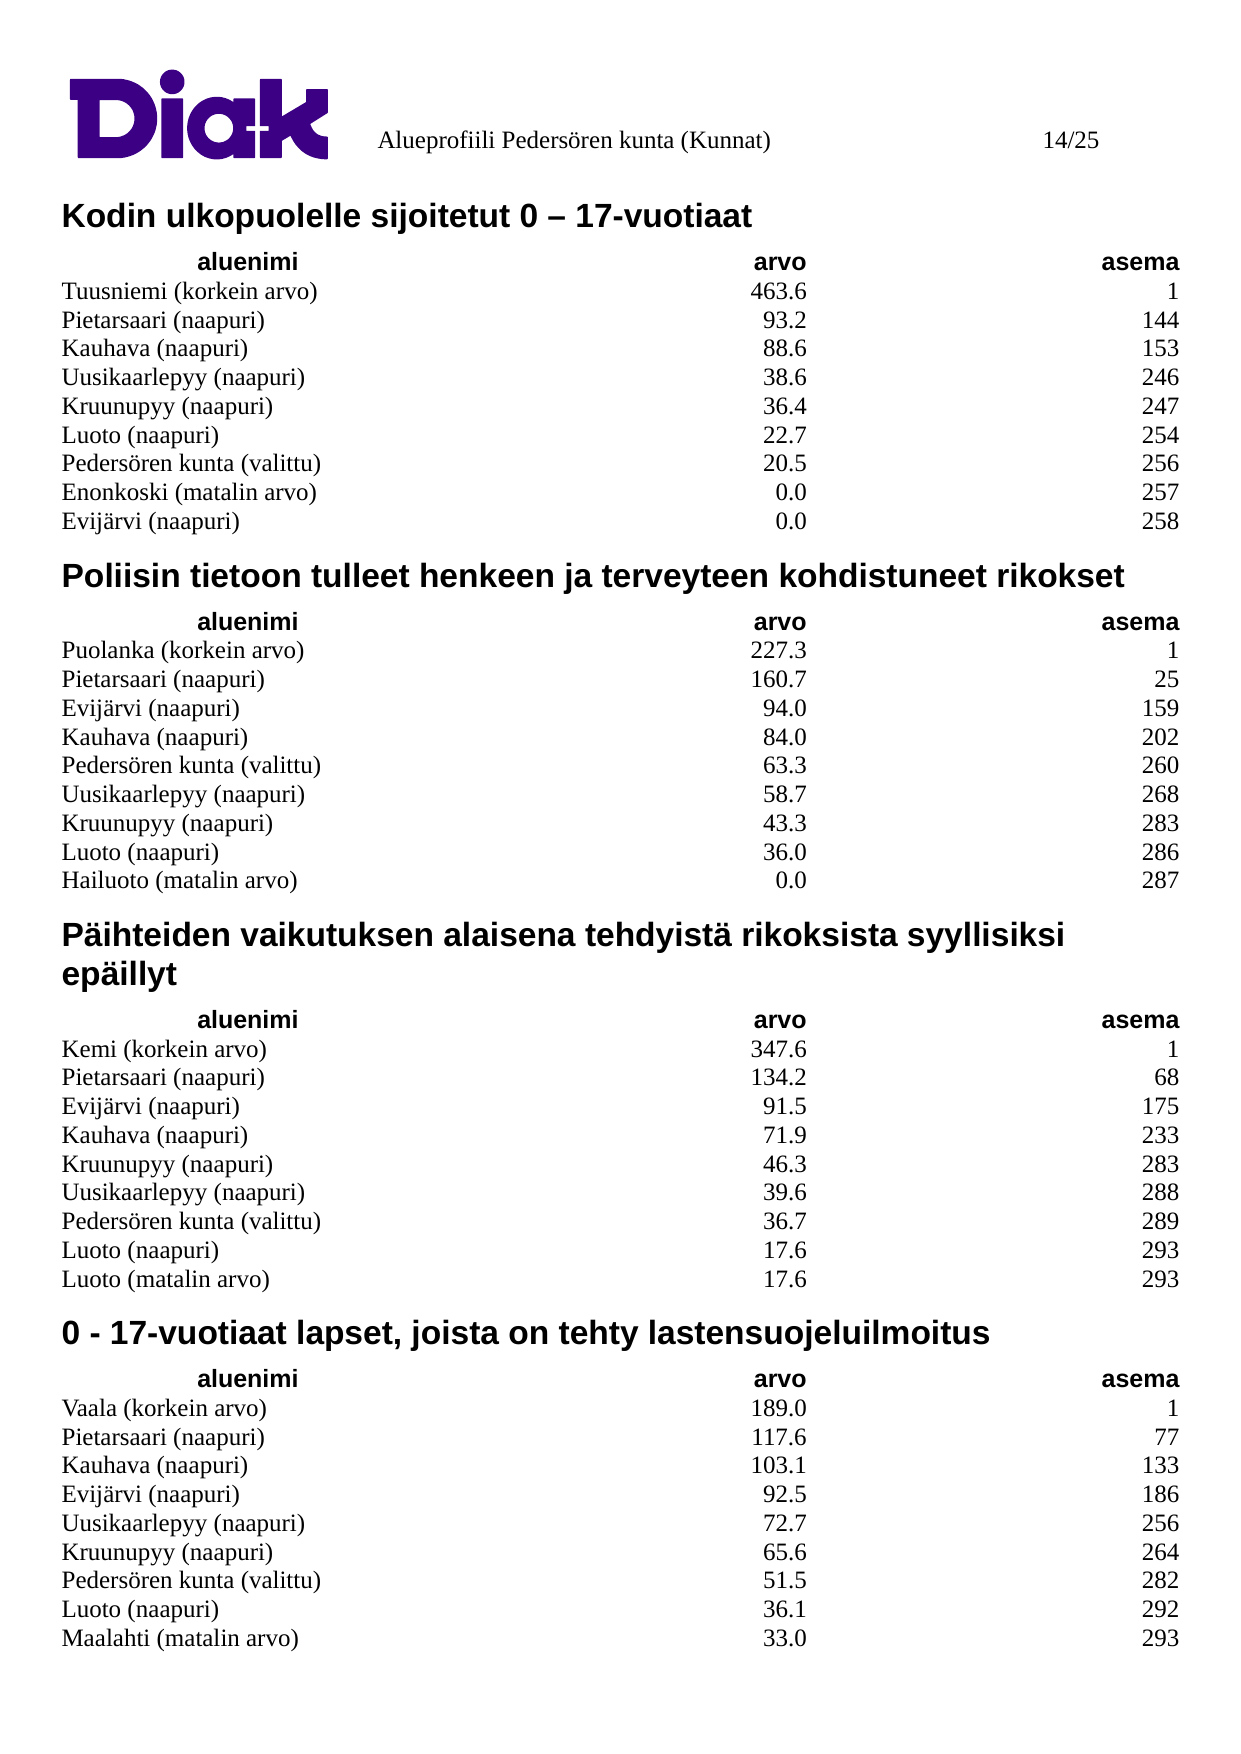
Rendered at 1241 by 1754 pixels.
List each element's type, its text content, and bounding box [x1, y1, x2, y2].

table_cell 39.6 [434, 1178, 806, 1206]
table_cell Evijärvi (naapuri) [61, 1091, 434, 1120]
table_cell Kemi (korkein arvo) [61, 1034, 434, 1062]
table_cell 463.6 [434, 276, 806, 305]
table_cell Luoto (naapuri) [61, 420, 434, 448]
table_cell Kruunupyy (naapuri) [61, 391, 434, 420]
table_cell 247 [806, 391, 1179, 420]
table_cell 0.0 [434, 866, 806, 894]
table_cell Enonkoski (matalin arvo) [61, 477, 434, 506]
subtitle Päihteiden vaikutuksen alaisena tehdyistä rikoksista syyllisiksi epäillyt [61, 915, 1179, 992]
table_cell 189.0 [434, 1393, 806, 1422]
table_cell 260 [806, 751, 1179, 779]
table_header aluenimi [61, 1005, 434, 1034]
table_cell 1 [806, 1034, 1179, 1062]
table_cell 22.7 [434, 420, 806, 448]
table_cell Pietarsaari (naapuri) [61, 1063, 434, 1091]
table_cell 65.6 [434, 1537, 806, 1566]
table_cell 77 [806, 1422, 1179, 1451]
table_cell 68 [806, 1063, 1179, 1091]
table_header arvo [434, 607, 806, 636]
table_cell 227.3 [434, 636, 806, 664]
table_cell 91.5 [434, 1091, 806, 1120]
table_cell 186 [806, 1479, 1179, 1508]
table_cell 256 [806, 449, 1179, 477]
table_cell 103.1 [434, 1451, 806, 1479]
table_cell 202 [806, 722, 1179, 751]
table_cell Pedersören kunta (valittu) [61, 1206, 434, 1235]
table_cell 246 [806, 362, 1179, 391]
table_cell 51.5 [434, 1566, 806, 1594]
table_cell 0.0 [434, 506, 806, 535]
table_cell Uusikaarlepyy (naapuri) [61, 1178, 434, 1206]
table_cell Uusikaarlepyy (naapuri) [61, 779, 434, 808]
table_cell Tuusniemi (korkein arvo) [61, 276, 434, 305]
table_cell Vaala (korkein arvo) [61, 1393, 434, 1422]
table_cell 283 [806, 808, 1179, 837]
table_cell 72.7 [434, 1508, 806, 1537]
table_cell Pietarsaari (naapuri) [61, 305, 434, 333]
table_cell Maalahti (matalin arvo) [61, 1623, 434, 1652]
table_cell Uusikaarlepyy (naapuri) [61, 1508, 434, 1537]
table_cell 93.2 [434, 305, 806, 333]
table_header asema [806, 247, 1179, 276]
table_cell 288 [806, 1178, 1179, 1206]
table_cell 159 [806, 693, 1179, 722]
table_cell Hailuoto (matalin arvo) [61, 866, 434, 894]
table_cell 117.6 [434, 1422, 806, 1451]
table_cell 287 [806, 866, 1179, 894]
table_cell Puolanka (korkein arvo) [61, 636, 434, 664]
table_cell 1 [806, 276, 1179, 305]
table_cell 160.7 [434, 664, 806, 693]
table_header aluenimi [61, 247, 434, 276]
table_cell 233 [806, 1120, 1179, 1149]
table_cell Evijärvi (naapuri) [61, 693, 434, 722]
table_header asema [806, 607, 1179, 636]
table_header asema [806, 1005, 1179, 1034]
table_cell Pietarsaari (naapuri) [61, 1422, 434, 1451]
subtitle Kodin ulkopuolelle sijoitetut 0 – 17-vuotiaat [61, 196, 1179, 235]
table_cell 63.3 [434, 751, 806, 779]
table_cell 88.6 [434, 334, 806, 362]
table_header arvo [434, 1364, 806, 1393]
table_cell 347.6 [434, 1034, 806, 1062]
table_cell Luoto (naapuri) [61, 837, 434, 866]
table_cell 283 [806, 1149, 1179, 1177]
table_cell 58.7 [434, 779, 806, 808]
table_cell 289 [806, 1206, 1179, 1235]
table_cell Kruunupyy (naapuri) [61, 1537, 434, 1566]
table_cell Luoto (naapuri) [61, 1594, 434, 1623]
table_cell 84.0 [434, 722, 806, 751]
table_cell 175 [806, 1091, 1179, 1120]
table_header aluenimi [61, 1364, 434, 1393]
table_cell 38.6 [434, 362, 806, 391]
table_cell Kauhava (naapuri) [61, 722, 434, 751]
table_cell Kruunupyy (naapuri) [61, 808, 434, 837]
table_cell Kauhava (naapuri) [61, 334, 434, 362]
table_cell 282 [806, 1566, 1179, 1594]
table_cell 94.0 [434, 693, 806, 722]
table_cell 43.3 [434, 808, 806, 837]
table_cell 36.1 [434, 1594, 806, 1623]
table_cell 25 [806, 664, 1179, 693]
table_cell 257 [806, 477, 1179, 506]
table_cell 36.4 [434, 391, 806, 420]
table_cell 254 [806, 420, 1179, 448]
table_cell Pedersören kunta (valittu) [61, 449, 434, 477]
table_cell Evijärvi (naapuri) [61, 506, 434, 535]
table_cell 133 [806, 1451, 1179, 1479]
table_cell Pedersören kunta (valittu) [61, 751, 434, 779]
table_cell 33.0 [434, 1623, 806, 1652]
table_cell Pietarsaari (naapuri) [61, 664, 434, 693]
table_cell 264 [806, 1537, 1179, 1566]
table_cell 256 [806, 1508, 1179, 1537]
table_header aluenimi [61, 607, 434, 636]
table_cell 144 [806, 305, 1179, 333]
table_cell 71.9 [434, 1120, 806, 1149]
table_cell 293 [806, 1264, 1179, 1292]
table_cell Pedersören kunta (valittu) [61, 1566, 434, 1594]
table_cell Kauhava (naapuri) [61, 1451, 434, 1479]
subtitle Poliisin tietoon tulleet henkeen ja terveyteen kohdistuneet rikokset [61, 556, 1179, 594]
table_cell Luoto (naapuri) [61, 1235, 434, 1264]
table_cell Luoto (matalin arvo) [61, 1264, 434, 1292]
table_cell 293 [806, 1235, 1179, 1264]
table_cell 46.3 [434, 1149, 806, 1177]
table_header arvo [434, 247, 806, 276]
table_cell Kruunupyy (naapuri) [61, 1149, 434, 1177]
table_cell Evijärvi (naapuri) [61, 1479, 434, 1508]
subtitle 0 - 17-vuotiaat lapset, joista on tehty lastensuojeluilmoitus [61, 1313, 1179, 1352]
table_cell 36.0 [434, 837, 806, 866]
table_cell 36.7 [434, 1206, 806, 1235]
table_cell 258 [806, 506, 1179, 535]
table_cell 20.5 [434, 449, 806, 477]
table_cell 134.2 [434, 1063, 806, 1091]
table_header arvo [434, 1005, 806, 1034]
table_cell 286 [806, 837, 1179, 866]
table_cell 17.6 [434, 1235, 806, 1264]
table_cell 153 [806, 334, 1179, 362]
table_cell 292 [806, 1594, 1179, 1623]
table_cell 0.0 [434, 477, 806, 506]
table_cell Kauhava (naapuri) [61, 1120, 434, 1149]
table_header asema [806, 1364, 1179, 1393]
table_cell 1 [806, 1393, 1179, 1422]
table_cell 92.5 [434, 1479, 806, 1508]
table_cell Uusikaarlepyy (naapuri) [61, 362, 434, 391]
table_cell 268 [806, 779, 1179, 808]
table_cell 17.6 [434, 1264, 806, 1292]
table_cell 293 [806, 1623, 1179, 1652]
table_cell 1 [806, 636, 1179, 664]
